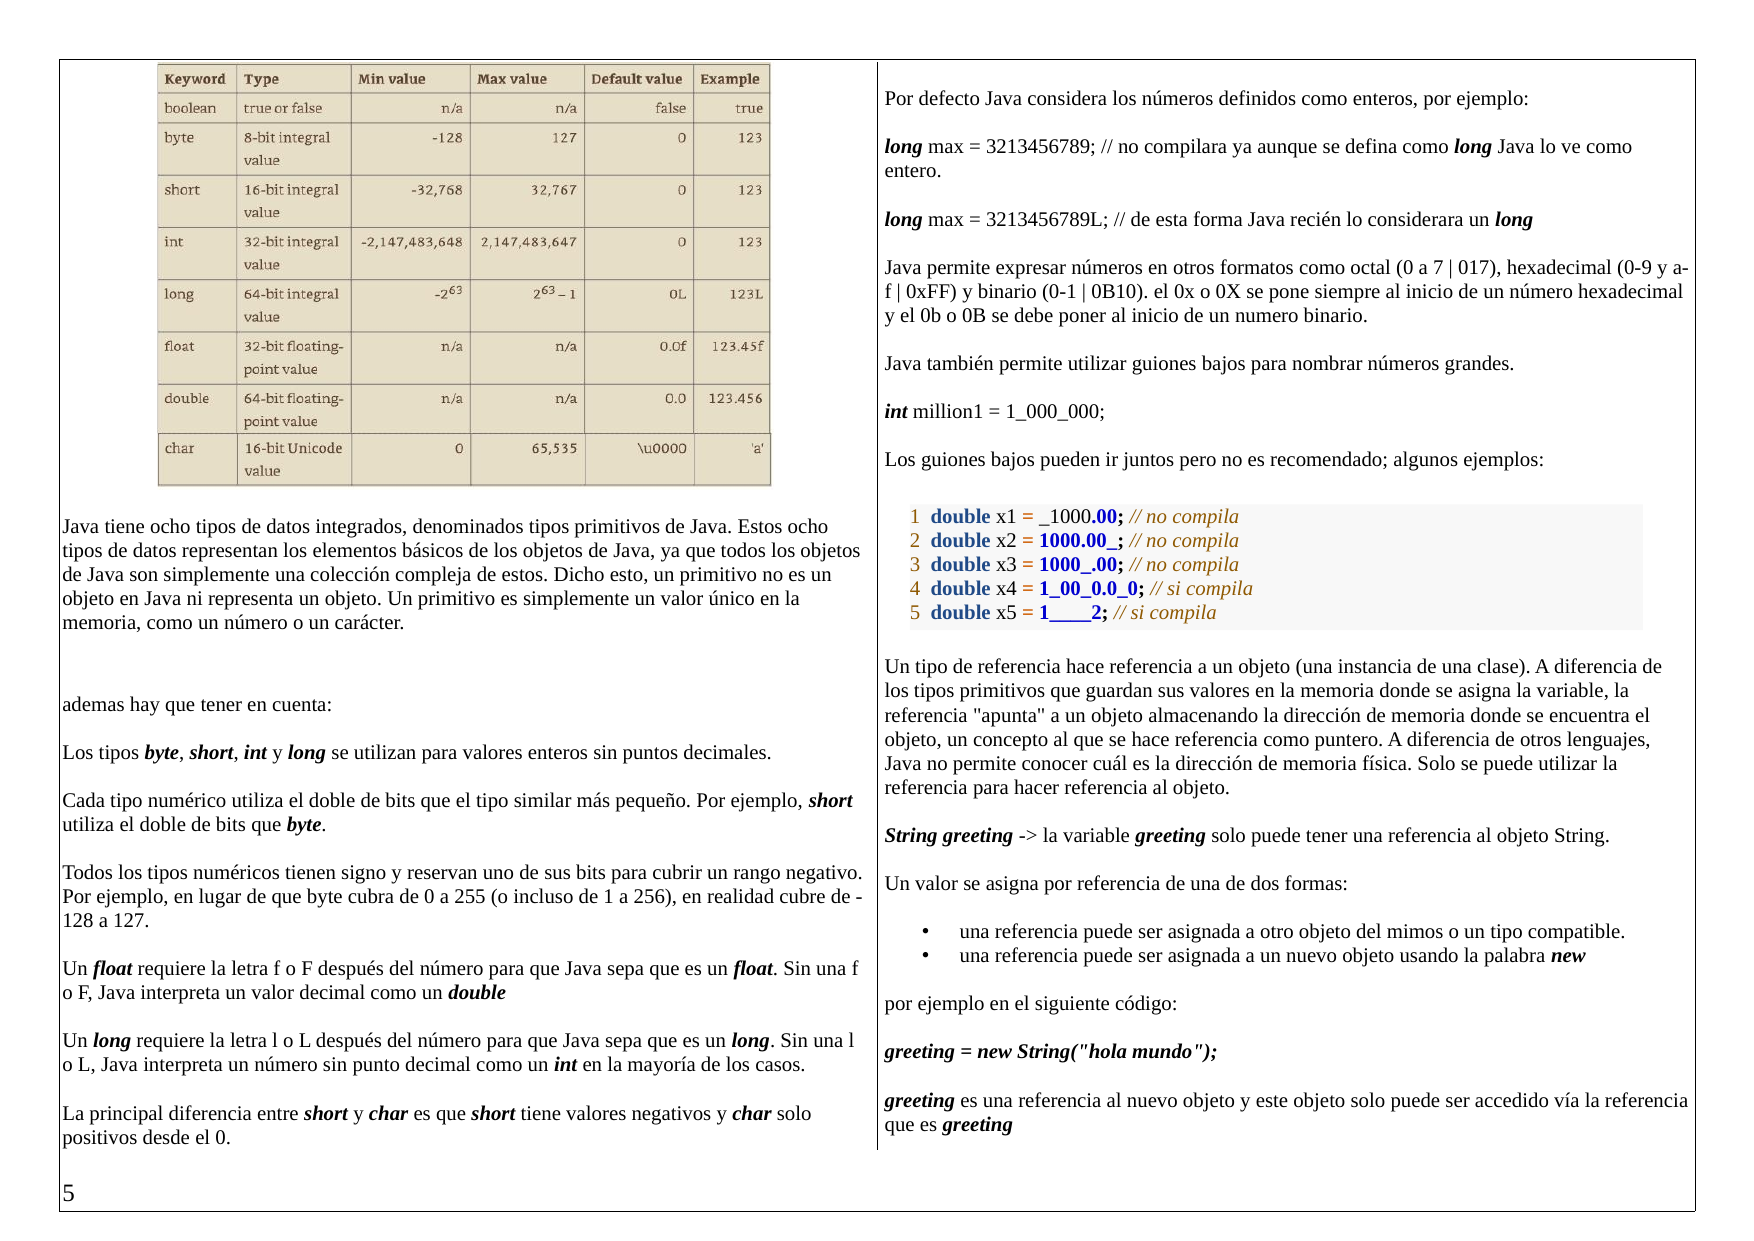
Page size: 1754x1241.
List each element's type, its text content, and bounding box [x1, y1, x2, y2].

text Java también permite utilizar guiones bajos para nombrar números grandes. [884, 351, 1692, 375]
text Un tipo de referencia hace referencia a un objeto (una instancia de una clase). A diferencia de los tipos primitivos que guardan sus valores en la memoria donde se asigna la variable, la referencia "apunta" a un objeto almacenando la dirección de memoria donde se encuentra el objeto, un concepto al que se hace referencia como puntero. A diferencia de otros lenguajes, Java no permite conocer cuál es la dirección de memoria física. Solo se puede utilizar la referencia para hacer referencia al objeto. [884, 654, 1692, 799]
text String greeting -> la variable greeting solo puede tener una referencia al objeto String. [884, 823, 1692, 847]
text greeting = new String("hola mundo"); [884, 1039, 1692, 1063]
text La principal diferencia entre short y char es que short tiene valores negativos y char solo positivos desde el 0. [62, 1101, 869, 1149]
text Un long requiere la letra l o L después del número para que Java sepa que es un long. Sin una l o L, Java interpreta un número sin punto decimal como un int en la mayoría de los casos. [62, 1028, 869, 1076]
text int million1 = 1_000_000; [884, 399, 1692, 423]
picture [157, 62, 774, 490]
text long max = 3213456789L; // de esta forma Java recién lo considerara un long [884, 206, 1692, 231]
text ademas hay que tener en cuenta: [62, 691, 869, 716]
text greeting es una referencia al nuevo objeto y este objeto solo puede ser accedido vía la referencia que es greeting [884, 1087, 1692, 1136]
text Cada tipo numérico utiliza el doble de bits que el tipo similar más pequeño. Por ejemplo, short utiliza el doble de bits que byte. [62, 788, 869, 836]
text Un valor se asigna por referencia de una de dos formas: [884, 871, 1692, 895]
text por ejemplo en el siguiente código: [884, 991, 1692, 1015]
text long max = 3213456789; // no compilara ya aunque se defina como long Java lo ve como entero. [884, 134, 1692, 182]
text Los guiones bajos pueden ir juntos pero no es recomendado; algunos ejemplos: [884, 447, 1692, 471]
text Por defecto Java considera los números definidos como enteros, por ejemplo: [884, 86, 1692, 110]
text Java permite expresar números en otros formatos como octal (0 a 7 | 017), hexadecimal (0-9 y a-f | 0xFF) y binario (0-1 | 0B10). el 0x o 0X se pone siempre al inicio de un número hexadecimal y el 0b o 0B se debe poner al inicio de un numero binario. [884, 254, 1692, 327]
list una referencia puede ser asignada a otro objeto del mimos o un tipo compatible. [922, 919, 1692, 943]
text Un float requiere la letra f o F después del número para que Java sepa que es un float. Sin una f o F, Java interpreta un valor decimal como un double [62, 956, 869, 1004]
list una referencia puede ser asignada a un nuevo objeto usando la palabra new [922, 943, 1692, 967]
text Los tipos byte, short, int y long se utilizan para valores enteros sin puntos decimales. [62, 739, 869, 764]
text Java tiene ocho tipos de datos integrados, denominados tipos primitivos de Java. Estos ocho tipos de datos representan los elementos básicos de los objetos de Java, ya que todos los objetos de Java son simplemente una colección compleja de estos. Dicho esto, un primitivo no es un objeto en Java ni representa un objeto. Un primitivo es simplemente un valor único en la memoria, como un número o un carácter. [62, 514, 869, 634]
text Todos los tipos numéricos tienen signo y reservan uno de sus bits para cubrir un rango negativo. Por ejemplo, en lugar de que byte cubra de 0 a 255 (o incluso de 1 a 256), en realidad cubre de -128 a 127. [62, 860, 869, 932]
